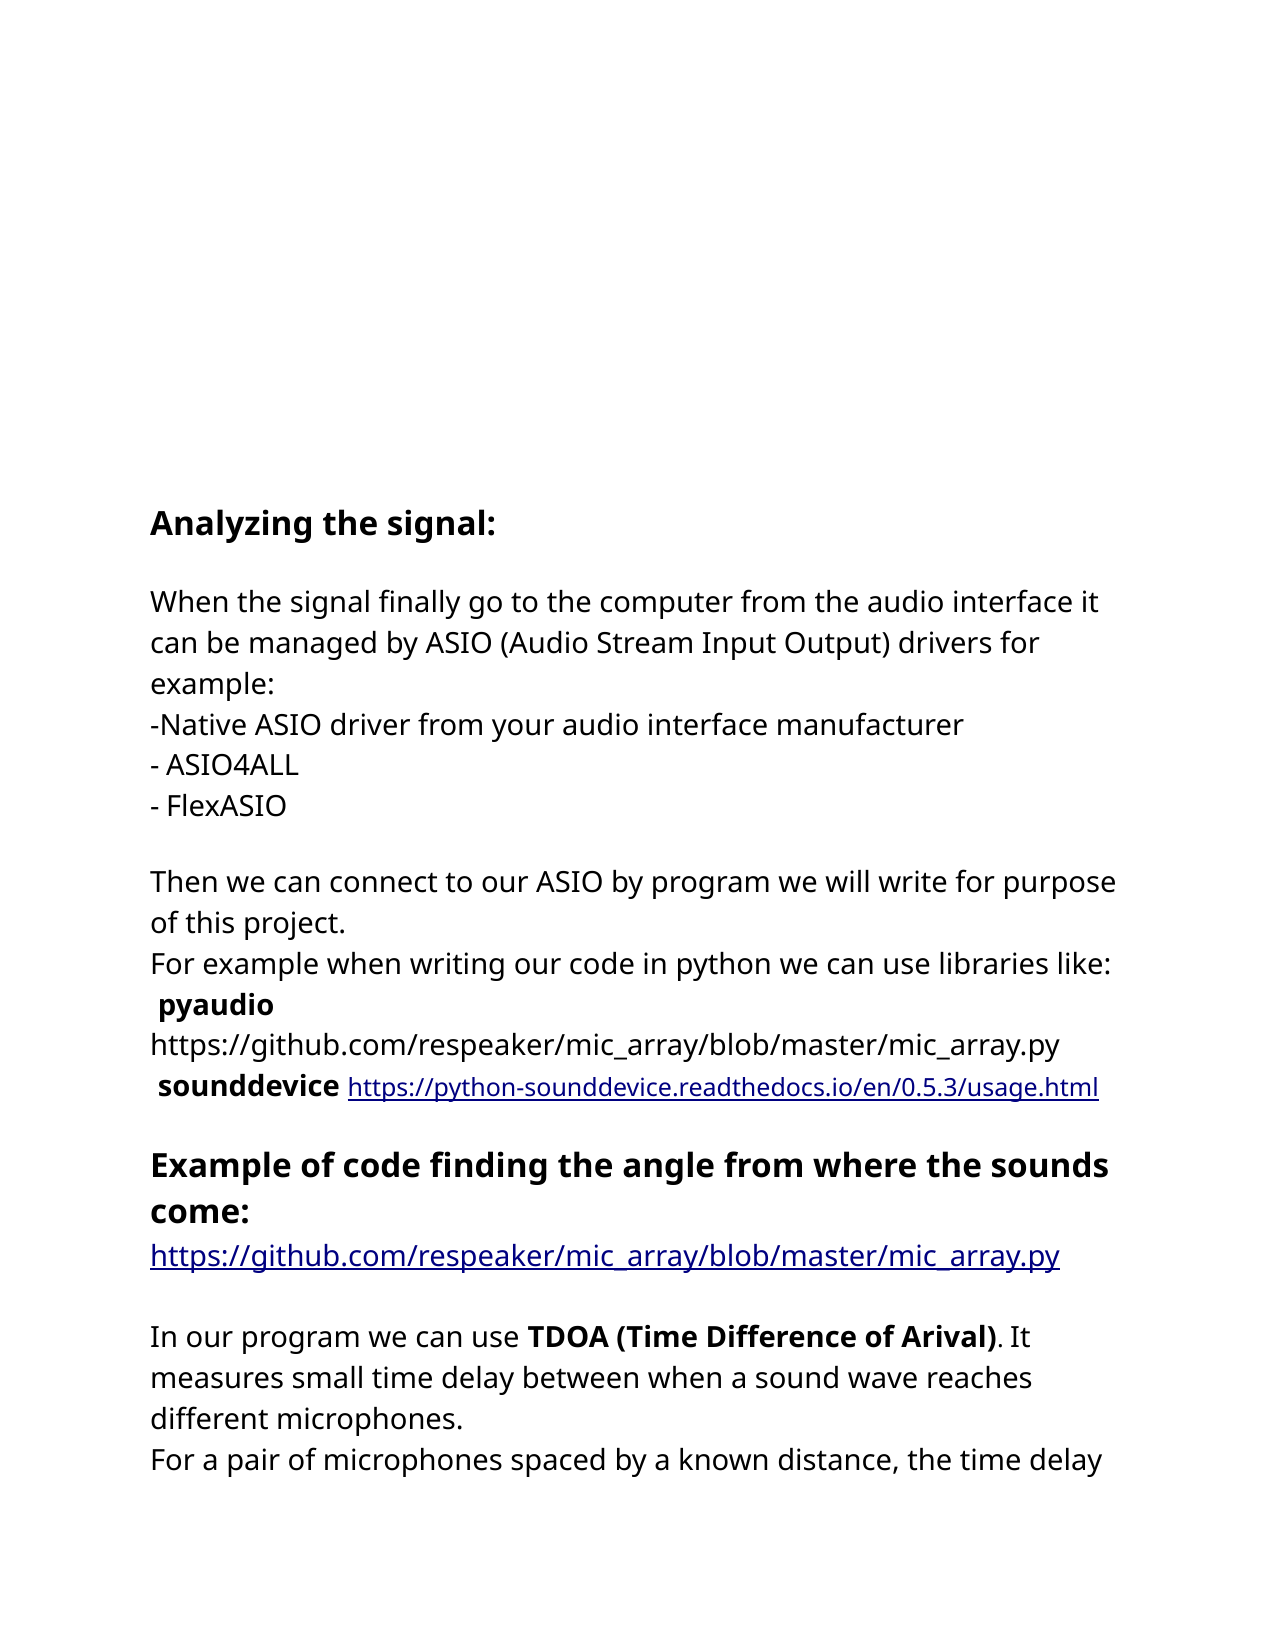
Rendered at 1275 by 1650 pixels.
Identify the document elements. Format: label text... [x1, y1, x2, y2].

text Analyzing the signal: When the signal finally go to the computer from the audio interface it can be managed by ASIO (Audio Stream Input Output) drivers for example: -Native ASIO driver from your audio interface manufacturer - ASIO4ALL - FlexASIO Then we can connect to our ASIO by program we will write for purpose of this project. For example when writing our code in python we can use libraries like: pyaudio https://github.com/respeaker/mic_array/blob/master/mic_array.py sounddevice https://python-sounddevice.readthedocs.io/en/0.5.3/usage.html Example of code finding the angle from where the sounds come: https://github.com/respeaker/mic_array/blob/master/mic_array.py In our program we can use TDOA (Time Difference of Arival). It measures small time delay between when a sound wave reaches different microphones. For a pair of microphones spaced by a known distance, the time delay [150, 417, 1125, 1479]
